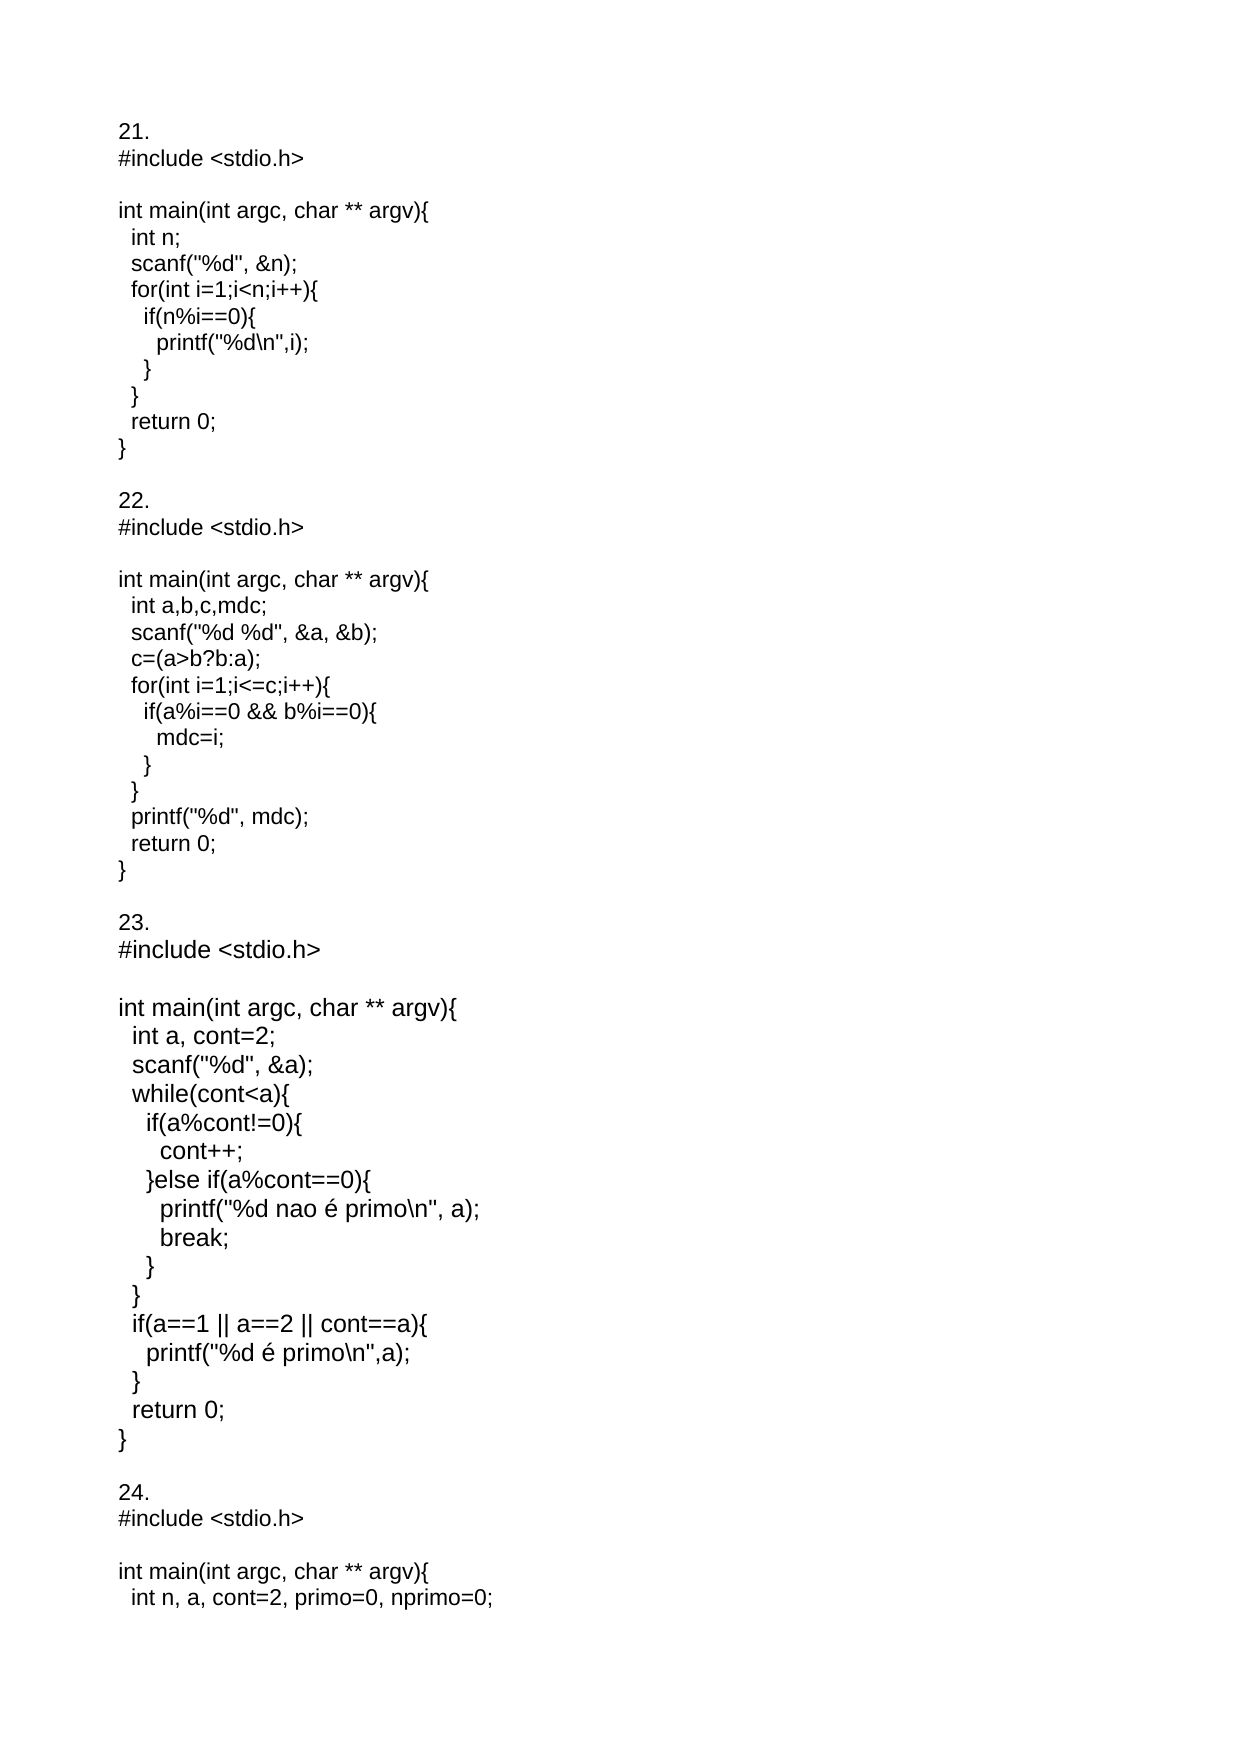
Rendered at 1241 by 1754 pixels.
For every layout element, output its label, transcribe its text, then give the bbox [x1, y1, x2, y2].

text #include <stdio.h> [118, 144, 1122, 171]
text 24. [118, 1479, 1122, 1505]
text 21. [118, 118, 1122, 144]
text return 0; [118, 408, 1122, 434]
text printf("%d\n",i); [118, 329, 1122, 355]
text } [118, 382, 1122, 408]
text scanf("%d", &n); [118, 250, 1122, 276]
text #include <stdio.h> [118, 513, 1122, 540]
text 23. [118, 909, 1122, 935]
text } [118, 1280, 1122, 1309]
text int n, a, cont=2, primo=0, nprimo=0; [118, 1584, 1122, 1611]
text c=(a>b?b:a); [118, 645, 1122, 672]
text } [118, 434, 1122, 461]
text } [118, 777, 1122, 803]
text int main(int argc, char ** argv){ [118, 1558, 1122, 1584]
text } [118, 1424, 1122, 1453]
text for(int i=1;i<n;i++){ [118, 276, 1122, 303]
text } [118, 1251, 1122, 1280]
text int a, cont=2; [118, 1021, 1122, 1050]
text return 0; [118, 1395, 1122, 1424]
text int n; [118, 223, 1122, 250]
text printf("%d", mdc); [118, 803, 1122, 830]
text break; [118, 1223, 1122, 1251]
text 22. [118, 487, 1122, 513]
text #include <stdio.h> [118, 935, 1122, 964]
text return 0; [118, 830, 1122, 856]
text printf("%d é primo\n",a); [118, 1338, 1122, 1366]
text if(a%cont!=0){ [118, 1108, 1122, 1136]
text } [118, 751, 1122, 777]
text int main(int argc, char ** argv){ [118, 993, 1122, 1021]
text int a,b,c,mdc; [118, 592, 1122, 619]
text cont++; [118, 1136, 1122, 1165]
text int main(int argc, char ** argv){ [118, 197, 1122, 223]
text if(a%i==0 && b%i==0){ [118, 698, 1122, 724]
text mdc=i; [118, 724, 1122, 751]
text while(cont<a){ [118, 1079, 1122, 1108]
text } [118, 355, 1122, 382]
text for(int i=1;i<=c;i++){ [118, 672, 1122, 698]
text int main(int argc, char ** argv){ [118, 566, 1122, 592]
text } [118, 856, 1122, 882]
text } [118, 1366, 1122, 1395]
text scanf("%d", &a); [118, 1050, 1122, 1079]
text printf("%d nao é primo\n", a); [118, 1194, 1122, 1223]
text if(a==1 || a==2 || cont==a){ [118, 1309, 1122, 1338]
text }else if(a%cont==0){ [118, 1165, 1122, 1194]
text #include <stdio.h> [118, 1505, 1122, 1532]
text scanf("%d %d", &a, &b); [118, 619, 1122, 645]
text if(n%i==0){ [118, 303, 1122, 329]
